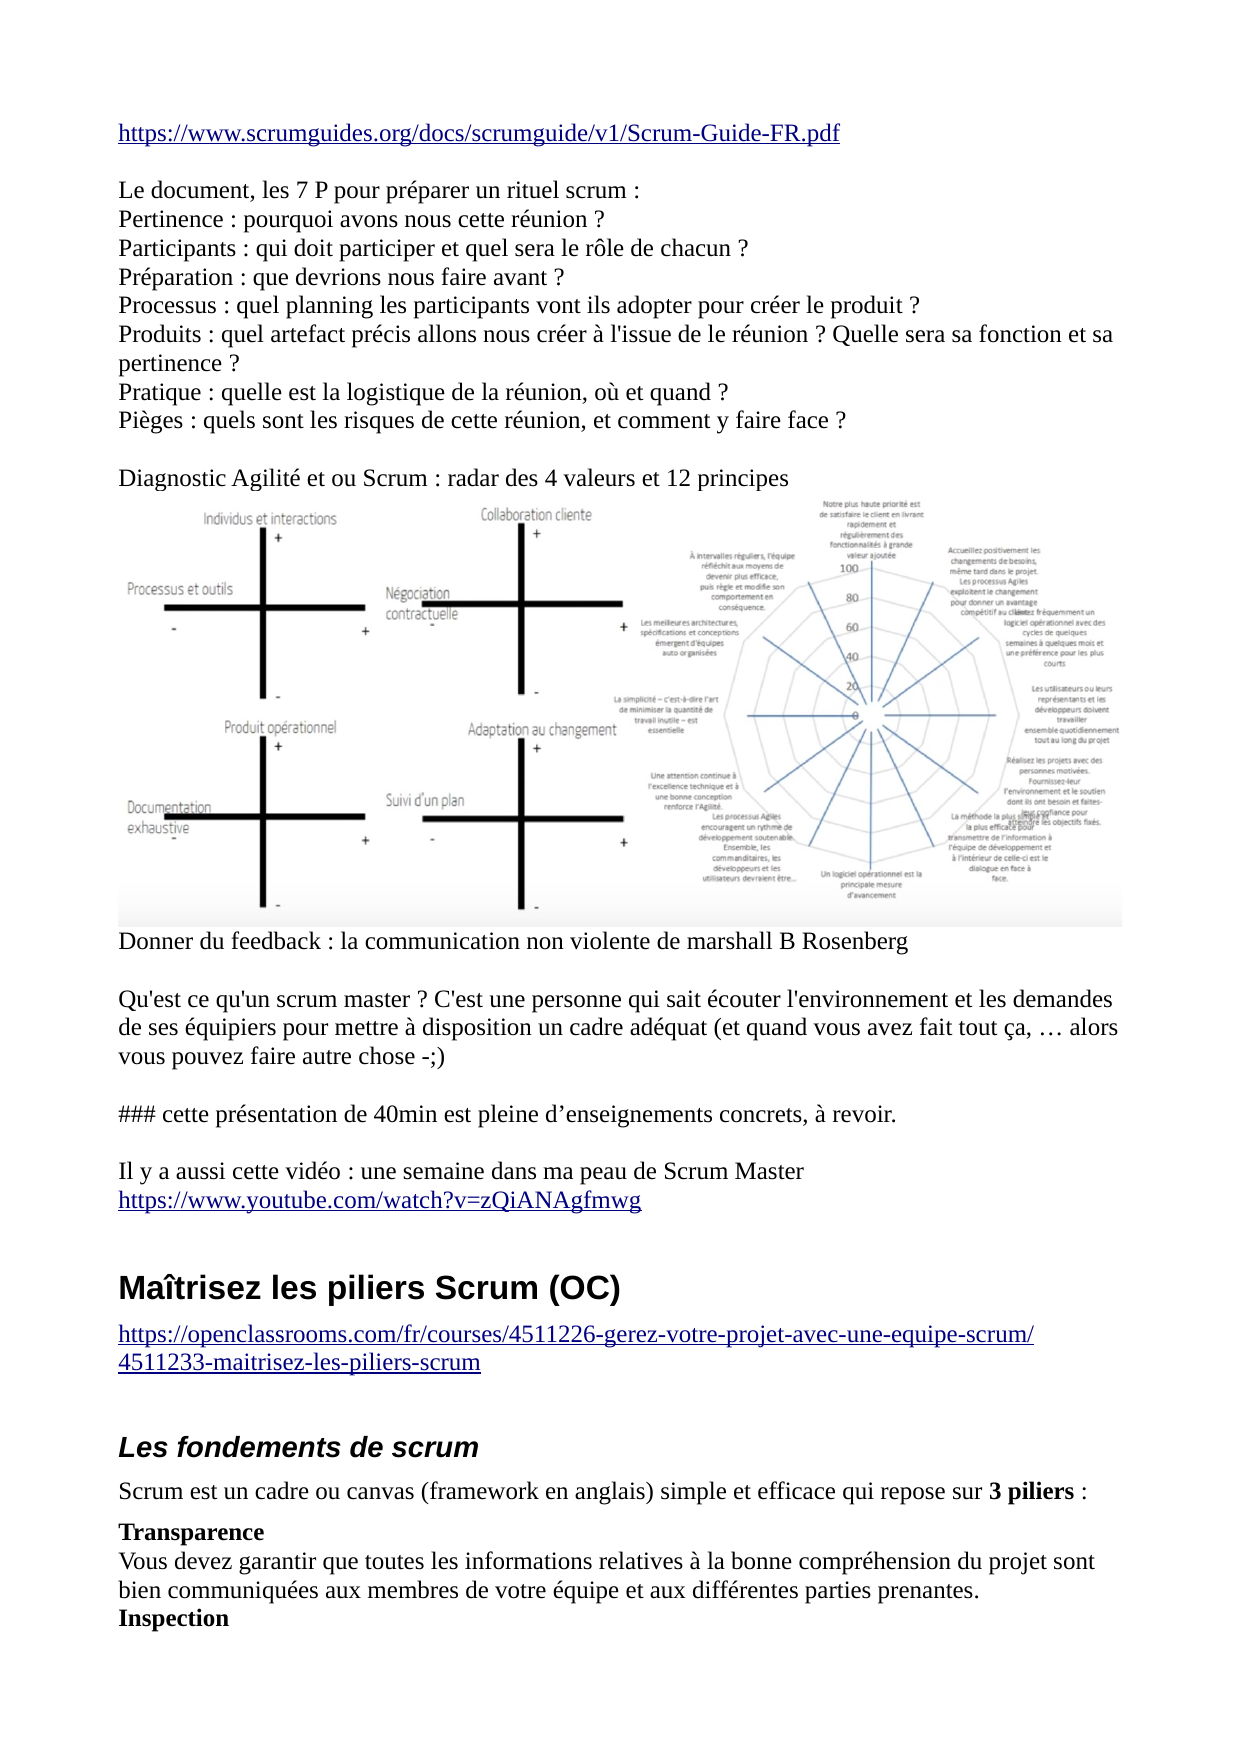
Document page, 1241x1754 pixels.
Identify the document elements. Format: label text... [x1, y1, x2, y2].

picture [118, 491, 1123, 927]
text Diagnostic Agilité et ou Scrum : radar des 4 valeurs et 12 principes [118, 463, 1122, 491]
text Pratique : quelle est la logistique de la réunion, où et quand ? [118, 377, 1122, 406]
text https://www.youtube.com/watch?v=zQiANAgfmwg [118, 1185, 1122, 1214]
subtitle Les fondements de scrum [118, 1430, 1122, 1463]
text Il y a aussi cette vidéo : une semaine dans ma peau de Scrum Master [118, 1156, 1122, 1185]
text Pertinence : pourquoi avons nous cette réunion ? [118, 204, 1122, 233]
text Pièges : quels sont les risques de cette réunion, et comment y faire face ? [118, 406, 1122, 434]
text Qu'est ce qu'un scrum master ? C'est une personne qui sait écouter l'environnement et les demandes de ses équipiers pour mettre à disposition un cadre adéquat (et quand vous avez fait tout ça, … alors vous pouvez faire autre chose -;) [118, 984, 1122, 1070]
text Scrum est un cadre ou canvas (framework en anglais) simple et efficace qui repose sur 3 piliers : [118, 1476, 1122, 1505]
subtitle Maîtrisez les piliers Scrum (OC) [118, 1267, 1122, 1306]
text Participants : qui doit participer et quel sera le rôle de chacun ? [118, 233, 1122, 262]
text Préparation : que devrions nous faire avant ? [118, 262, 1122, 291]
text Processus : quel planning les participants vont ils adopter pour créer le produit ? [118, 291, 1122, 319]
text Transparence Vous devez garantir que toutes les informations relatives à la bonne compréhension du projet sont bien communiquées aux membres de votre équipe et aux différentes parties prenantes. Inspection [118, 1517, 1122, 1632]
text Produits : quel artefact précis allons nous créer à l'issue de le réunion ? Quelle sera sa fonction et sa pertinence ? [118, 319, 1122, 377]
text Le document, les 7 P pour préparer un rituel scrum : [118, 176, 1122, 204]
text https://www.scrumguides.org/docs/scrumguide/v1/Scrum-Guide-FR.pdf [118, 118, 1122, 147]
text https://openclassrooms.com/fr/courses/4511226-gerez-votre-projet-avec-une-equipe-scrum/4511233-maitrisez-les-piliers-scrum [118, 1319, 1122, 1376]
text Donner du feedback : la communication non violente de marshall B Rosenberg [118, 927, 1122, 955]
text ### cette présentation de 40min est pleine d’enseignements concrets, à revoir. [118, 1099, 1122, 1127]
